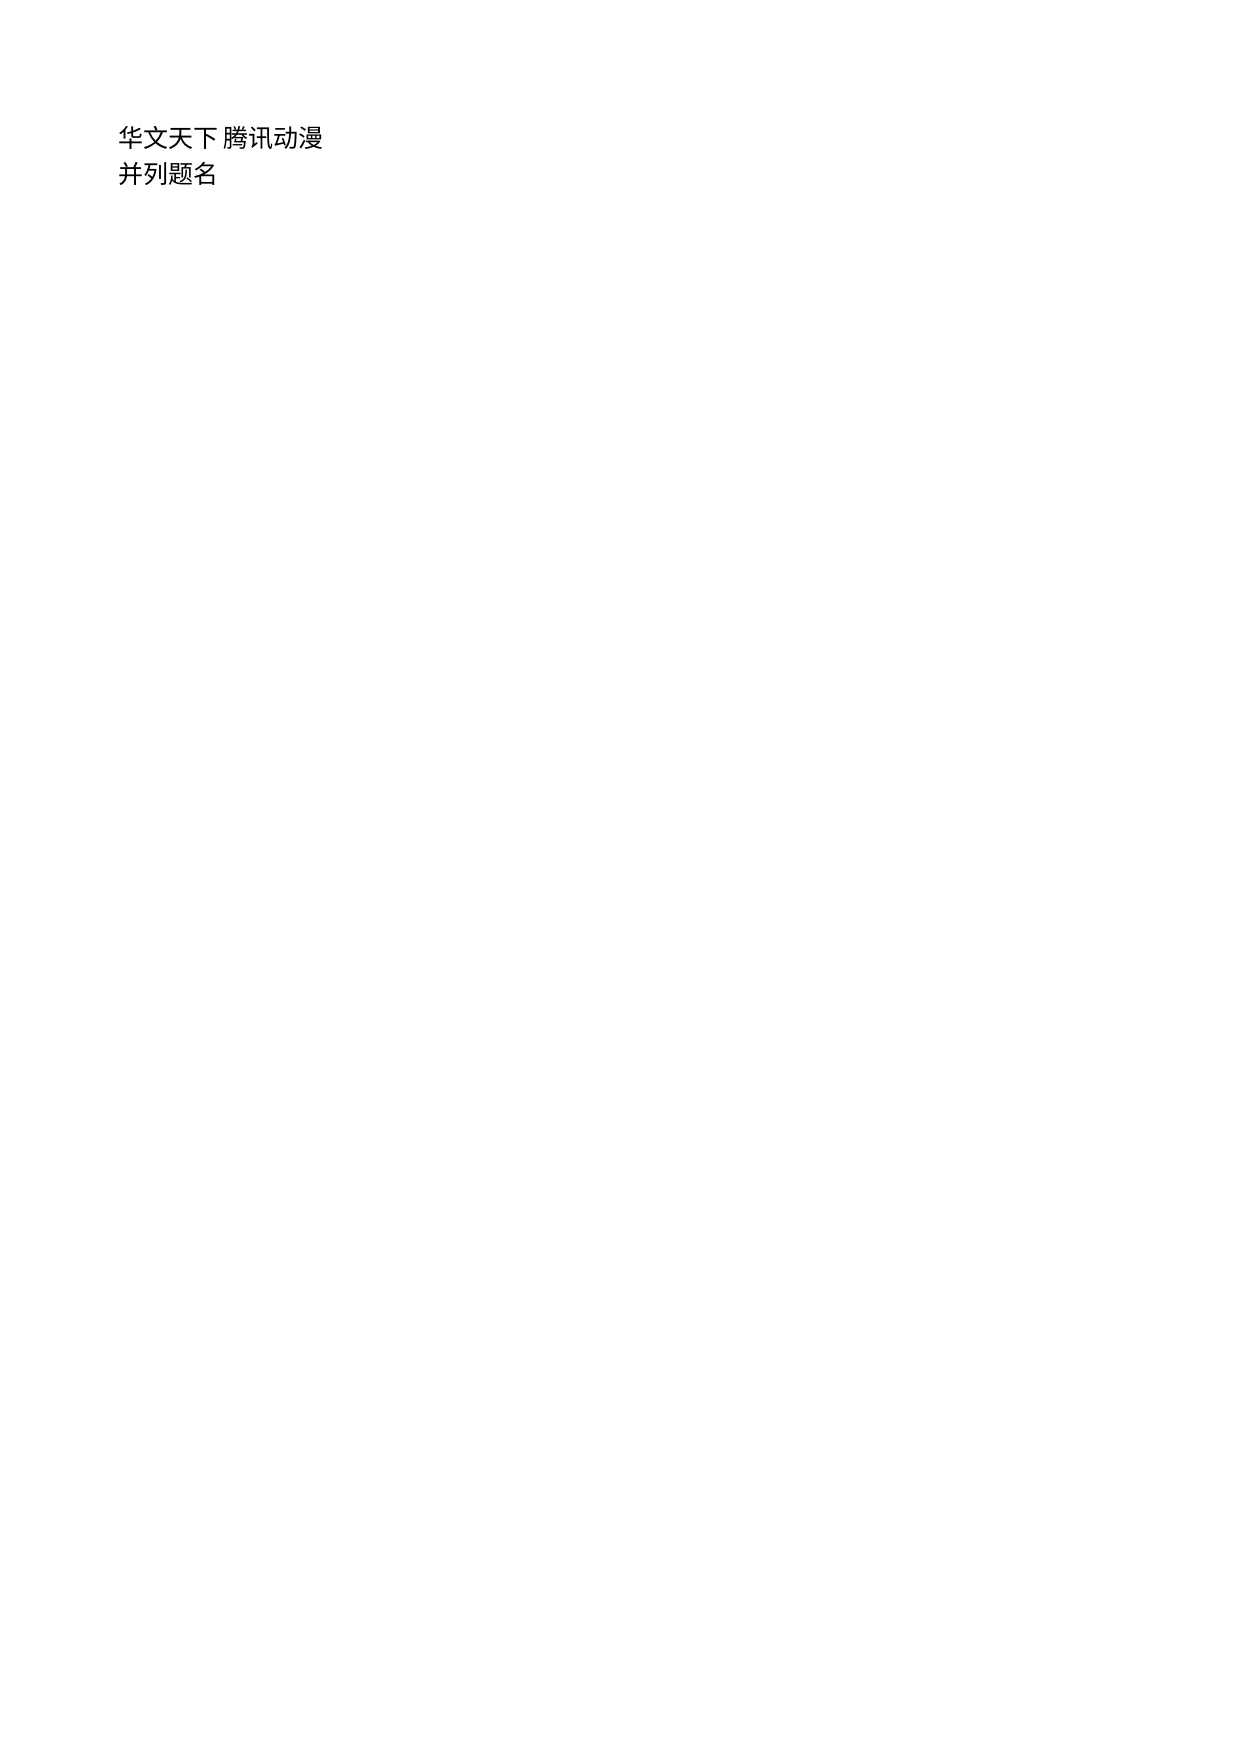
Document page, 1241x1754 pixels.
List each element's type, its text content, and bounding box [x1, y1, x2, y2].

text 并列题名 [118, 154, 1122, 191]
text 华文天下 腾讯动漫 [118, 118, 1122, 154]
